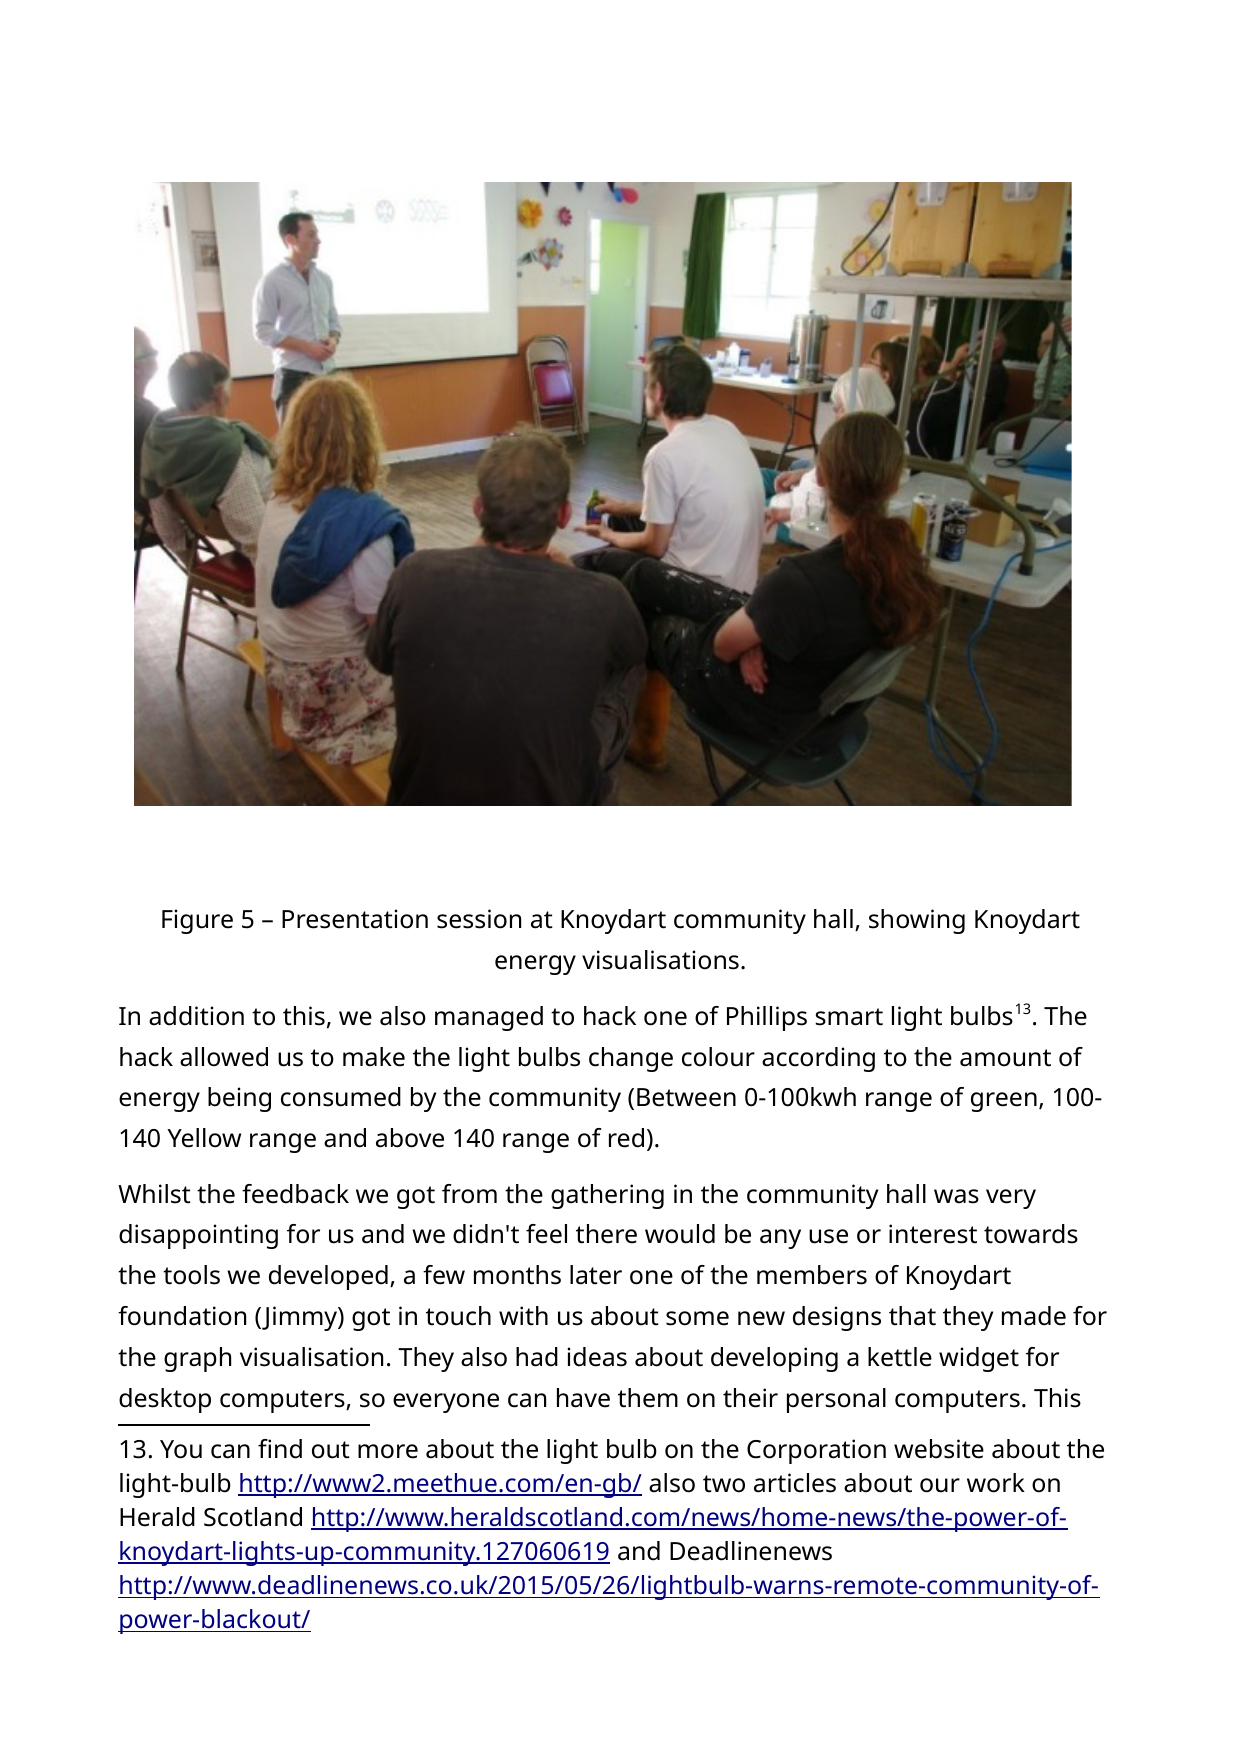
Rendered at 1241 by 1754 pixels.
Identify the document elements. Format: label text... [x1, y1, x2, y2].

picture [134, 182, 1072, 806]
text Whilst the feedback we got from the gathering in the community hall was very disappointing for us and we didn't feel there would be any use or interest towards the tools we developed, a few months later one of the members of Knoydart foundation (Jimmy) got in touch with us about some new designs that they made for the graph visualisation. They also had ideas about developing a kettle widget for desktop computers, so everyone can have them on their personal computers. This [118, 1176, 1122, 1414]
text Figure 5 – Presentation session at Knoydart community hall, showing Knoydart energy visualisations. [118, 902, 1122, 977]
text . You can find out more about the light bulb on the Corporation website about the light-bulb http://www2.meethue.com/en-gb/ also two articles about our work on Herald Scotland http://www.heraldscotland.com/news/home-news/the-power-of-knoydart-lights-up-community.127060619 and Deadlinenews http://www.deadlinenews.co.uk/2015/05/26/lightbulb-warns-remote-community-of-power-blackout/ [118, 1431, 1122, 1636]
text In addition to this, we also managed to hack one of Phillips smart light bulbs. The hack allowed us to make the light bulbs change colour according to the amount of energy being consumed by the community (Between 0-100kwh range of green, 100-140 Yellow range and above 140 range of red). [118, 998, 1122, 1155]
